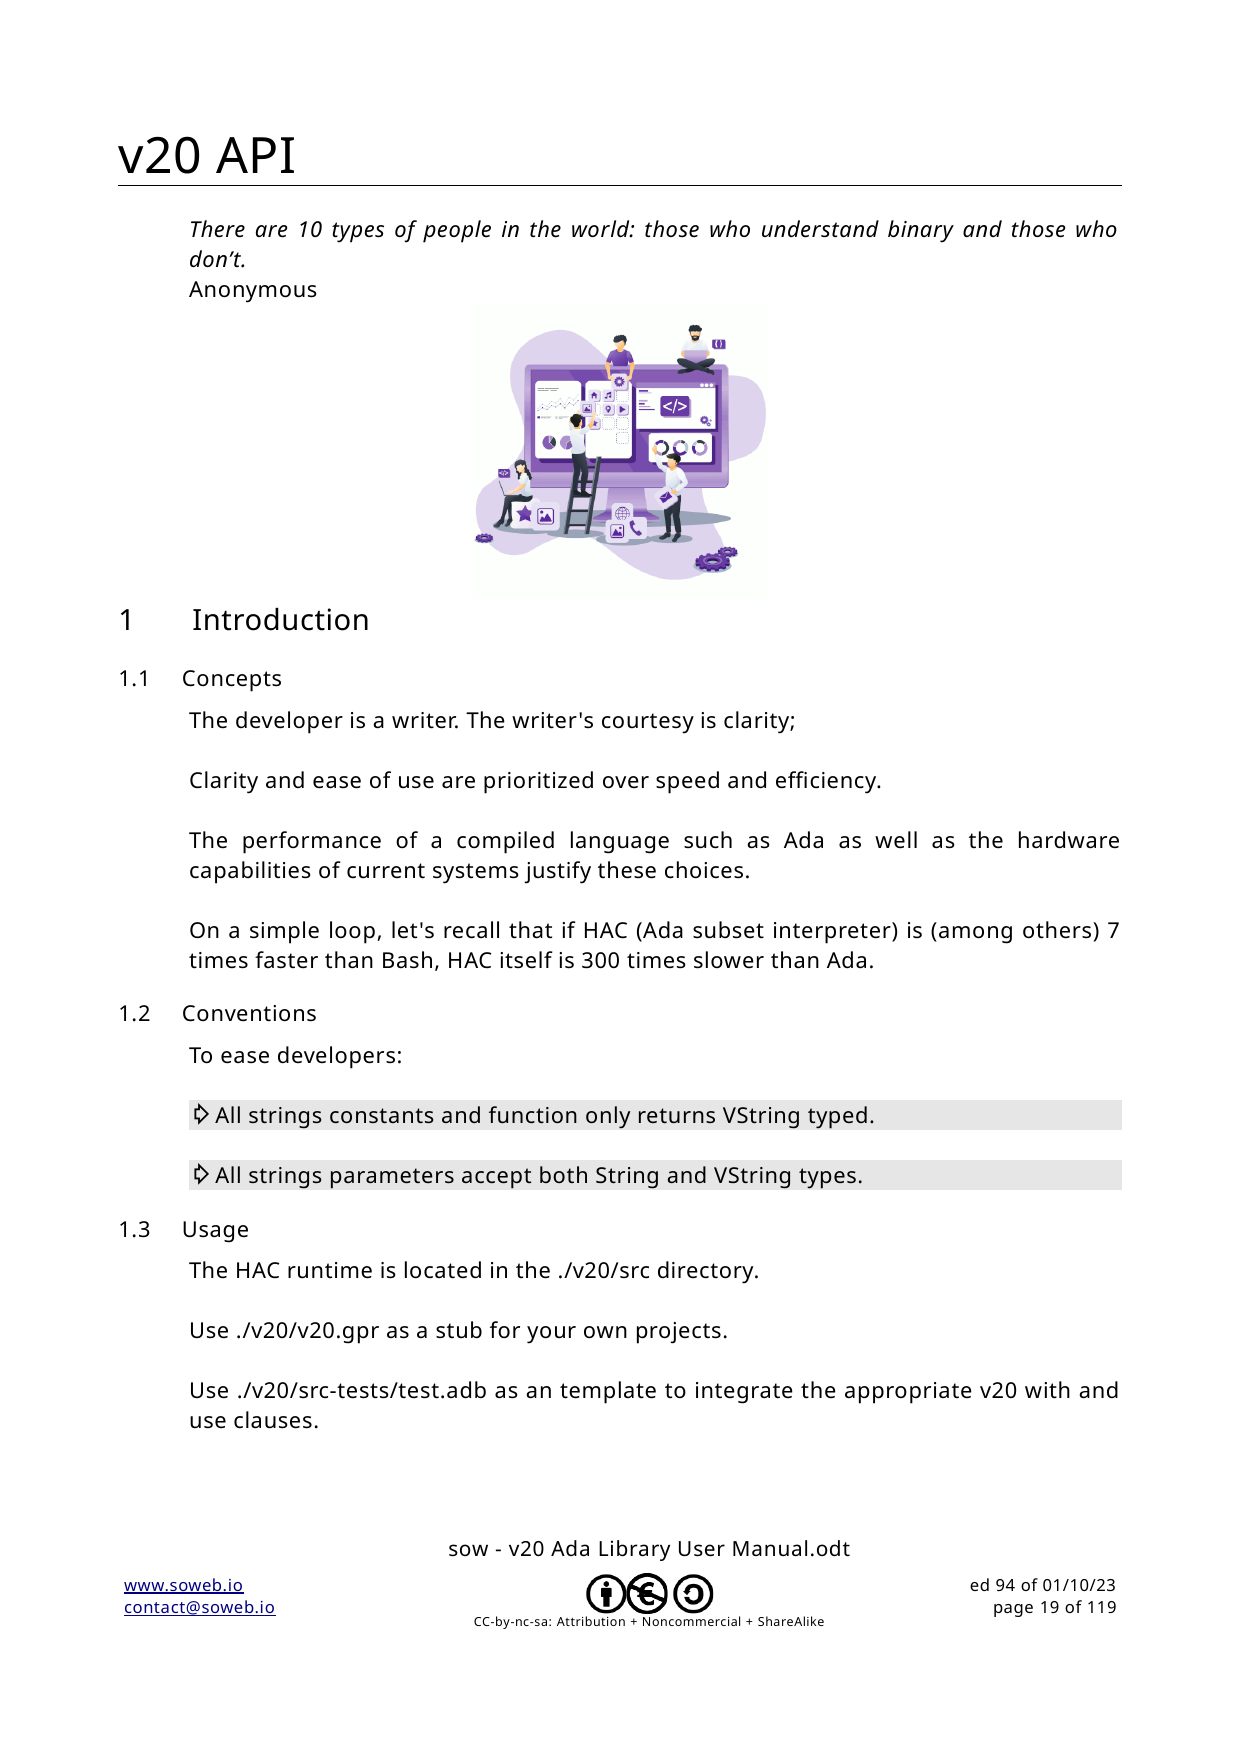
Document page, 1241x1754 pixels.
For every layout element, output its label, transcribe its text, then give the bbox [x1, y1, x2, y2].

subtitle Concepts [118, 663, 1122, 693]
subtitle Usage [118, 1214, 1122, 1244]
picture [472, 304, 768, 600]
text The HAC runtime is located in the ./v20/src directory. [189, 1255, 1122, 1285]
text Use ./v20/v20.gpr as a stub for your own projects. [189, 1315, 1122, 1345]
text The developer is a writer. The writer's courtesy is clarity; [189, 704, 1122, 734]
text The performance of a compiled language such as Ada as well as the hardware capabilities of current systems justify these choices. [189, 824, 1122, 884]
subtitle v20 API [118, 118, 1122, 185]
picture [672, 1573, 714, 1614]
text There are 10 types of people in the world: those who understand binary and those who don’t. [189, 214, 1122, 274]
list All strings parameters accept both String and VString types. [189, 1160, 1122, 1190]
picture [585, 1573, 668, 1614]
text On a simple loop, let's recall that if HAC (Ada subset interpreter) is (among others) 7 times faster than Bash, HAC itself is 300 times slower than Ada. [189, 914, 1122, 974]
text Anonymous [189, 274, 1122, 304]
subtitle Introduction [118, 334, 1122, 639]
subtitle Conventions [118, 998, 1122, 1028]
text Clarity and ease of use are prioritized over speed and efficiency. [189, 764, 1122, 794]
text Use ./v20/src-tests/test.adb as an template to integrate the appropriate v20 with and use clauses. [189, 1375, 1122, 1435]
text To ease developers: [189, 1040, 1122, 1070]
list All strings constants and function only returns VString typed. [189, 1100, 1122, 1130]
